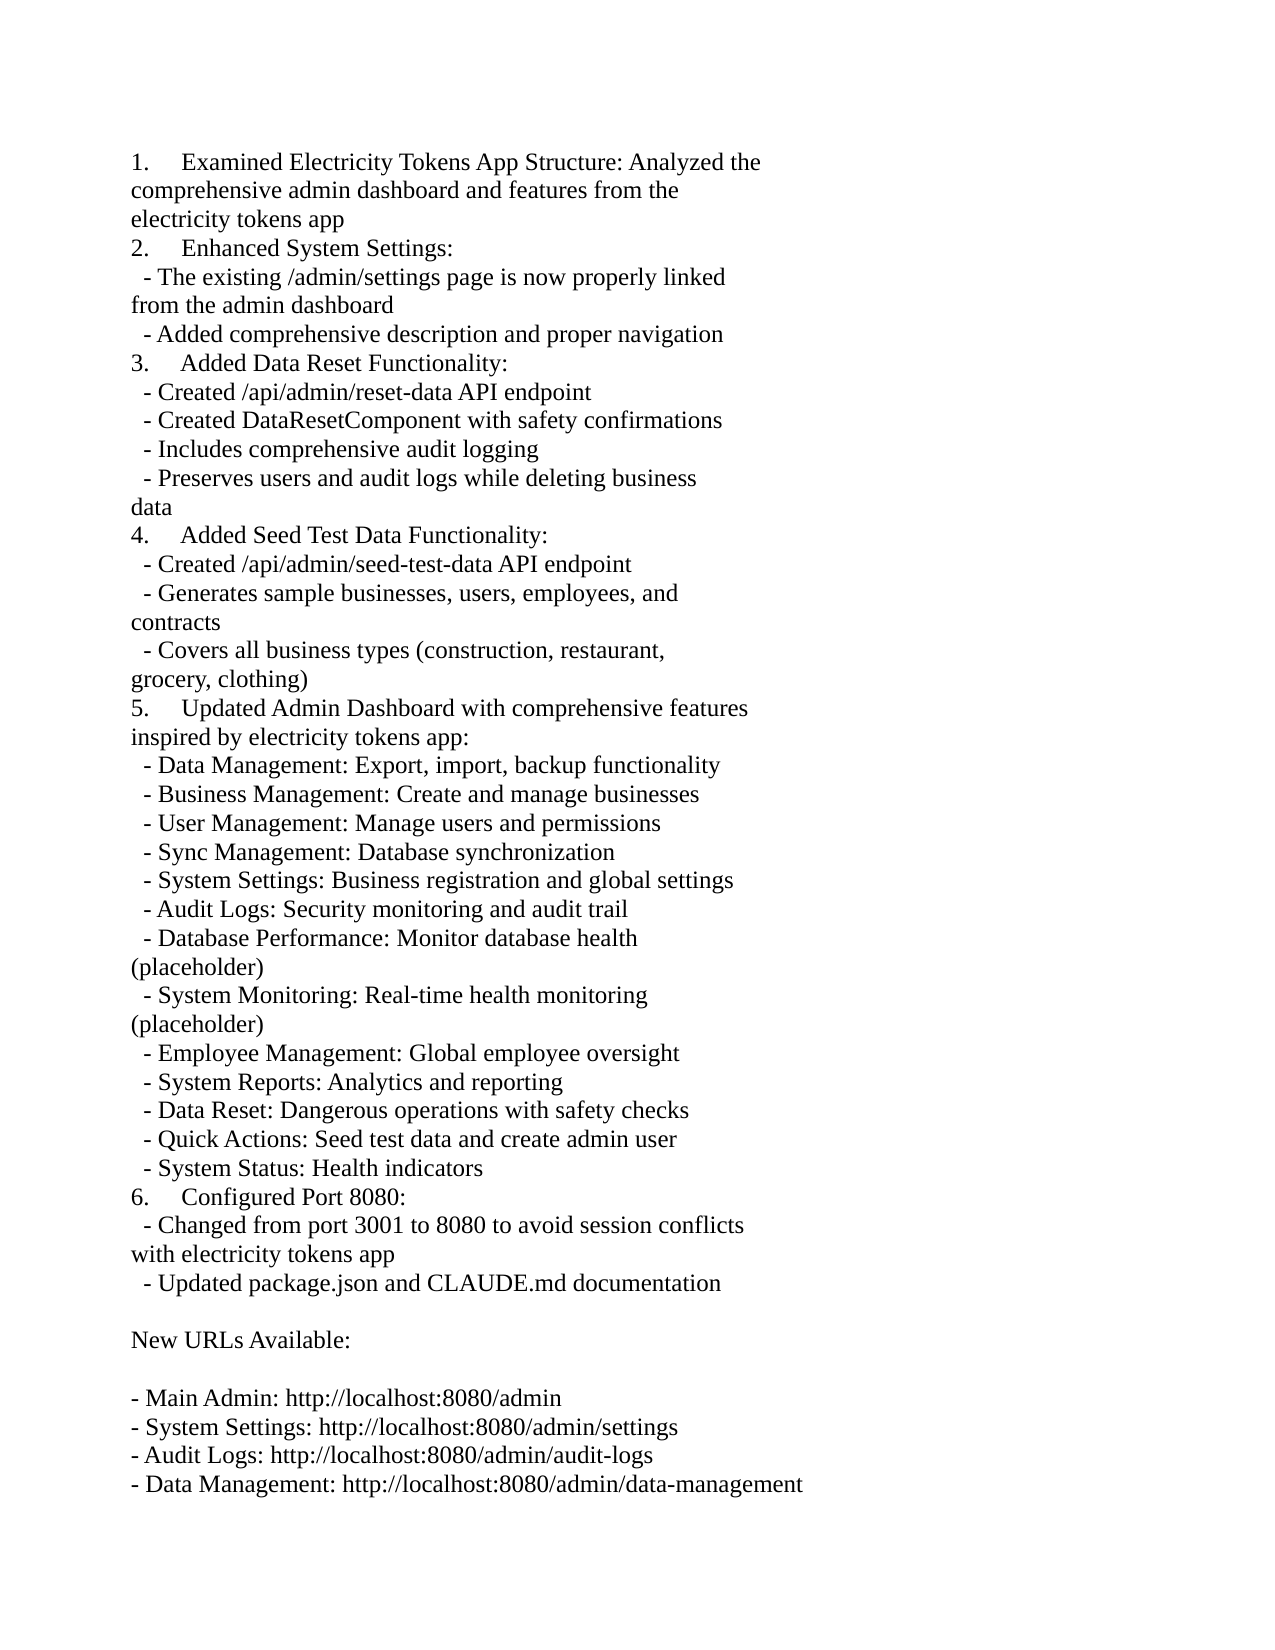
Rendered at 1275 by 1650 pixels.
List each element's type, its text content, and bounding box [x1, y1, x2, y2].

text - Generates sample businesses, users, employees, and [118, 578, 1157, 607]
text - Audit Logs: http://localhost:8080/admin/audit-logs [118, 1441, 1157, 1469]
text - Employee Management: Global employee oversight [118, 1038, 1157, 1067]
text - Created /api/admin/reset-data API endpoint [118, 377, 1157, 406]
text - Database Performance: Monitor database health [118, 923, 1157, 952]
text comprehensive admin dashboard and features from the [118, 176, 1157, 204]
text 3. ✅ Added Data Reset Functionality: [118, 348, 1157, 377]
text data [118, 492, 1157, 521]
text - Includes comprehensive audit logging [118, 434, 1157, 463]
text - System Settings: http://localhost:8080/admin/settings [118, 1412, 1157, 1441]
text inspired by electricity tokens app: [118, 722, 1157, 751]
text - Created /api/admin/seed-test-data API endpoint [118, 549, 1157, 578]
text 4. ✅ Added Seed Test Data Functionality: [118, 521, 1157, 549]
text New URLs Available: [118, 1326, 1157, 1354]
text grocery, clothing) [118, 664, 1157, 693]
text - Added comprehensive description and proper navigation [118, 319, 1157, 348]
text 6. ✅ Configured Port 8080: [118, 1182, 1157, 1211]
text - Sync Management: Database synchronization [118, 837, 1157, 866]
text - Covers all business types (construction, restaurant, [118, 636, 1157, 664]
text - Data Management: Export, import, backup functionality [118, 751, 1157, 779]
text contracts [118, 607, 1157, 636]
text 1. ✅ Examined Electricity Tokens App Structure: Analyzed the [118, 147, 1157, 176]
text - System Settings: Business registration and global settings [118, 866, 1157, 894]
text - Updated package.json and CLAUDE.md documentation [118, 1268, 1157, 1297]
text - Changed from port 3001 to 8080 to avoid session conflicts [118, 1211, 1157, 1239]
text with electricity tokens app [118, 1239, 1157, 1268]
text - Audit Logs: Security monitoring and audit trail [118, 894, 1157, 923]
text - System Reports: Analytics and reporting [118, 1067, 1157, 1096]
text (placeholder) [118, 952, 1157, 981]
text - User Management: Manage users and permissions [118, 808, 1157, 837]
text - Quick Actions: Seed test data and create admin user [118, 1124, 1157, 1153]
text - Data Reset: Dangerous operations with safety checks [118, 1096, 1157, 1124]
text - Created DataResetComponent with safety confirmations [118, 406, 1157, 434]
text - Main Admin: http://localhost:8080/admin [118, 1383, 1157, 1412]
text - System Monitoring: Real-time health monitoring [118, 981, 1157, 1009]
text - Business Management: Create and manage businesses [118, 779, 1157, 808]
text - Data Management: http://localhost:8080/admin/data-management [118, 1469, 1157, 1498]
text - Preserves users and audit logs while deleting business [118, 463, 1157, 492]
text electricity tokens app [118, 204, 1157, 233]
text from the admin dashboard [118, 291, 1157, 319]
text 5. ✅ Updated Admin Dashboard with comprehensive features [118, 693, 1157, 722]
text - System Status: Health indicators [118, 1153, 1157, 1182]
text - The existing /admin/settings page is now properly linked [118, 262, 1157, 291]
text (placeholder) [118, 1009, 1157, 1038]
text 2. ✅ Enhanced System Settings: [118, 233, 1157, 262]
